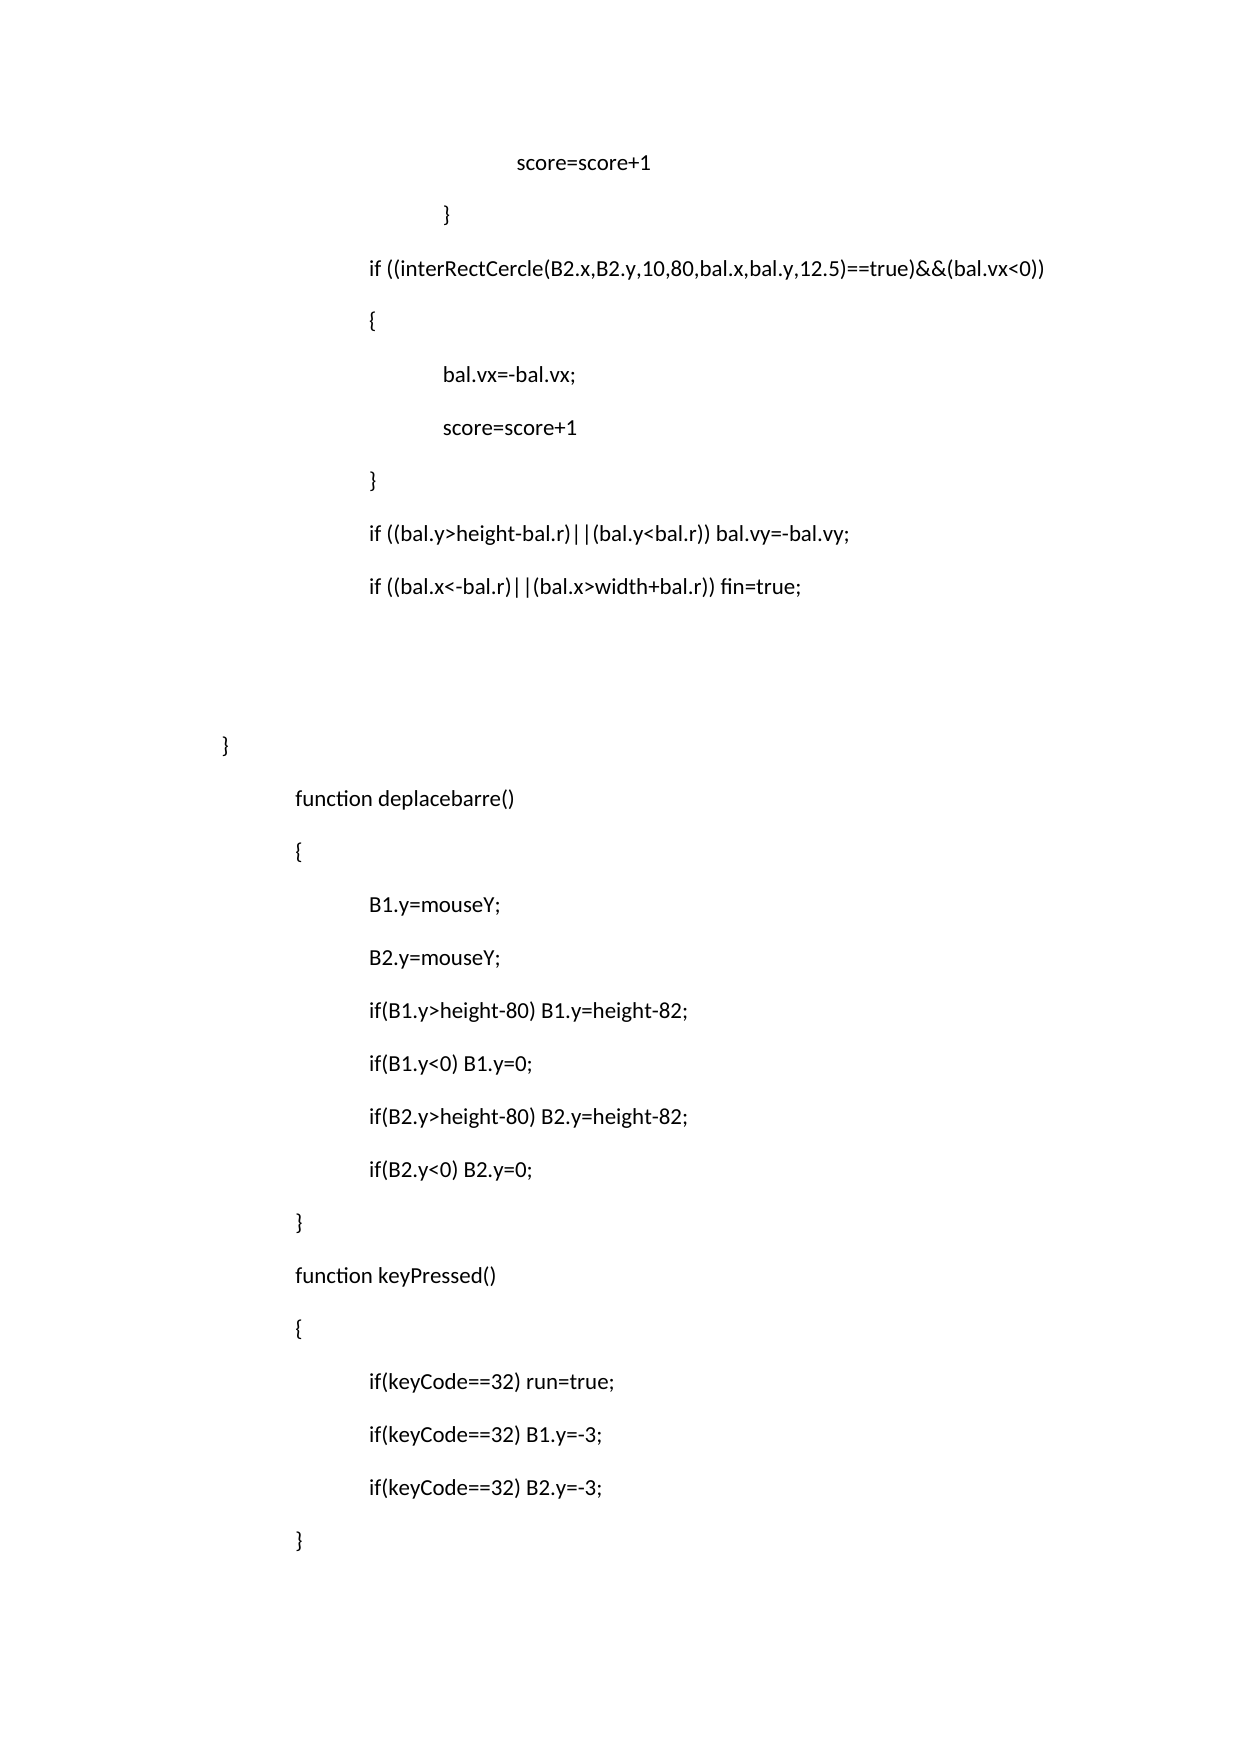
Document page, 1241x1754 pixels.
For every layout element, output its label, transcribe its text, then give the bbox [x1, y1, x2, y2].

text if ((bal.y>height-bal.r)||(bal.y<bal.r)) bal.vy=-bal.vy; [148, 519, 1093, 547]
text } [148, 1526, 1093, 1554]
text if(keyCode==32) B2.y=-3; [148, 1473, 1093, 1501]
text function deplacebarre() [148, 784, 1093, 812]
text B2.y=mouseY; [148, 943, 1093, 971]
text { [148, 1314, 1093, 1342]
text score=score+1 [148, 148, 1093, 176]
text } [148, 1208, 1093, 1236]
text if ((bal.x<-bal.r)||(bal.x>width+bal.r)) fin=true; [148, 572, 1093, 600]
text if(B1.y<0) B1.y=0; [148, 1049, 1093, 1077]
text if(B2.y<0) B2.y=0; [148, 1155, 1093, 1183]
text if ((interRectCercle(B2.x,B2.y,10,80,bal.x,bal.y,12.5)==true)&&(bal.vx<0)) [148, 254, 1093, 282]
text { [148, 837, 1093, 865]
text if(keyCode==32) B1.y=-3; [148, 1420, 1093, 1448]
text score=score+1 [148, 413, 1093, 441]
text if(B2.y>height-80) B2.y=height-82; [148, 1102, 1093, 1130]
text bal.vx=-bal.vx; [148, 360, 1093, 388]
text } [148, 201, 1093, 229]
text } [148, 466, 1093, 494]
text } [148, 731, 1093, 759]
text if(B1.y>height-80) B1.y=height-82; [148, 996, 1093, 1024]
text { [148, 307, 1093, 335]
text if(keyCode==32) run=true; [148, 1367, 1093, 1395]
text function keyPressed() [148, 1261, 1093, 1289]
text B1.y=mouseY; [148, 890, 1093, 918]
